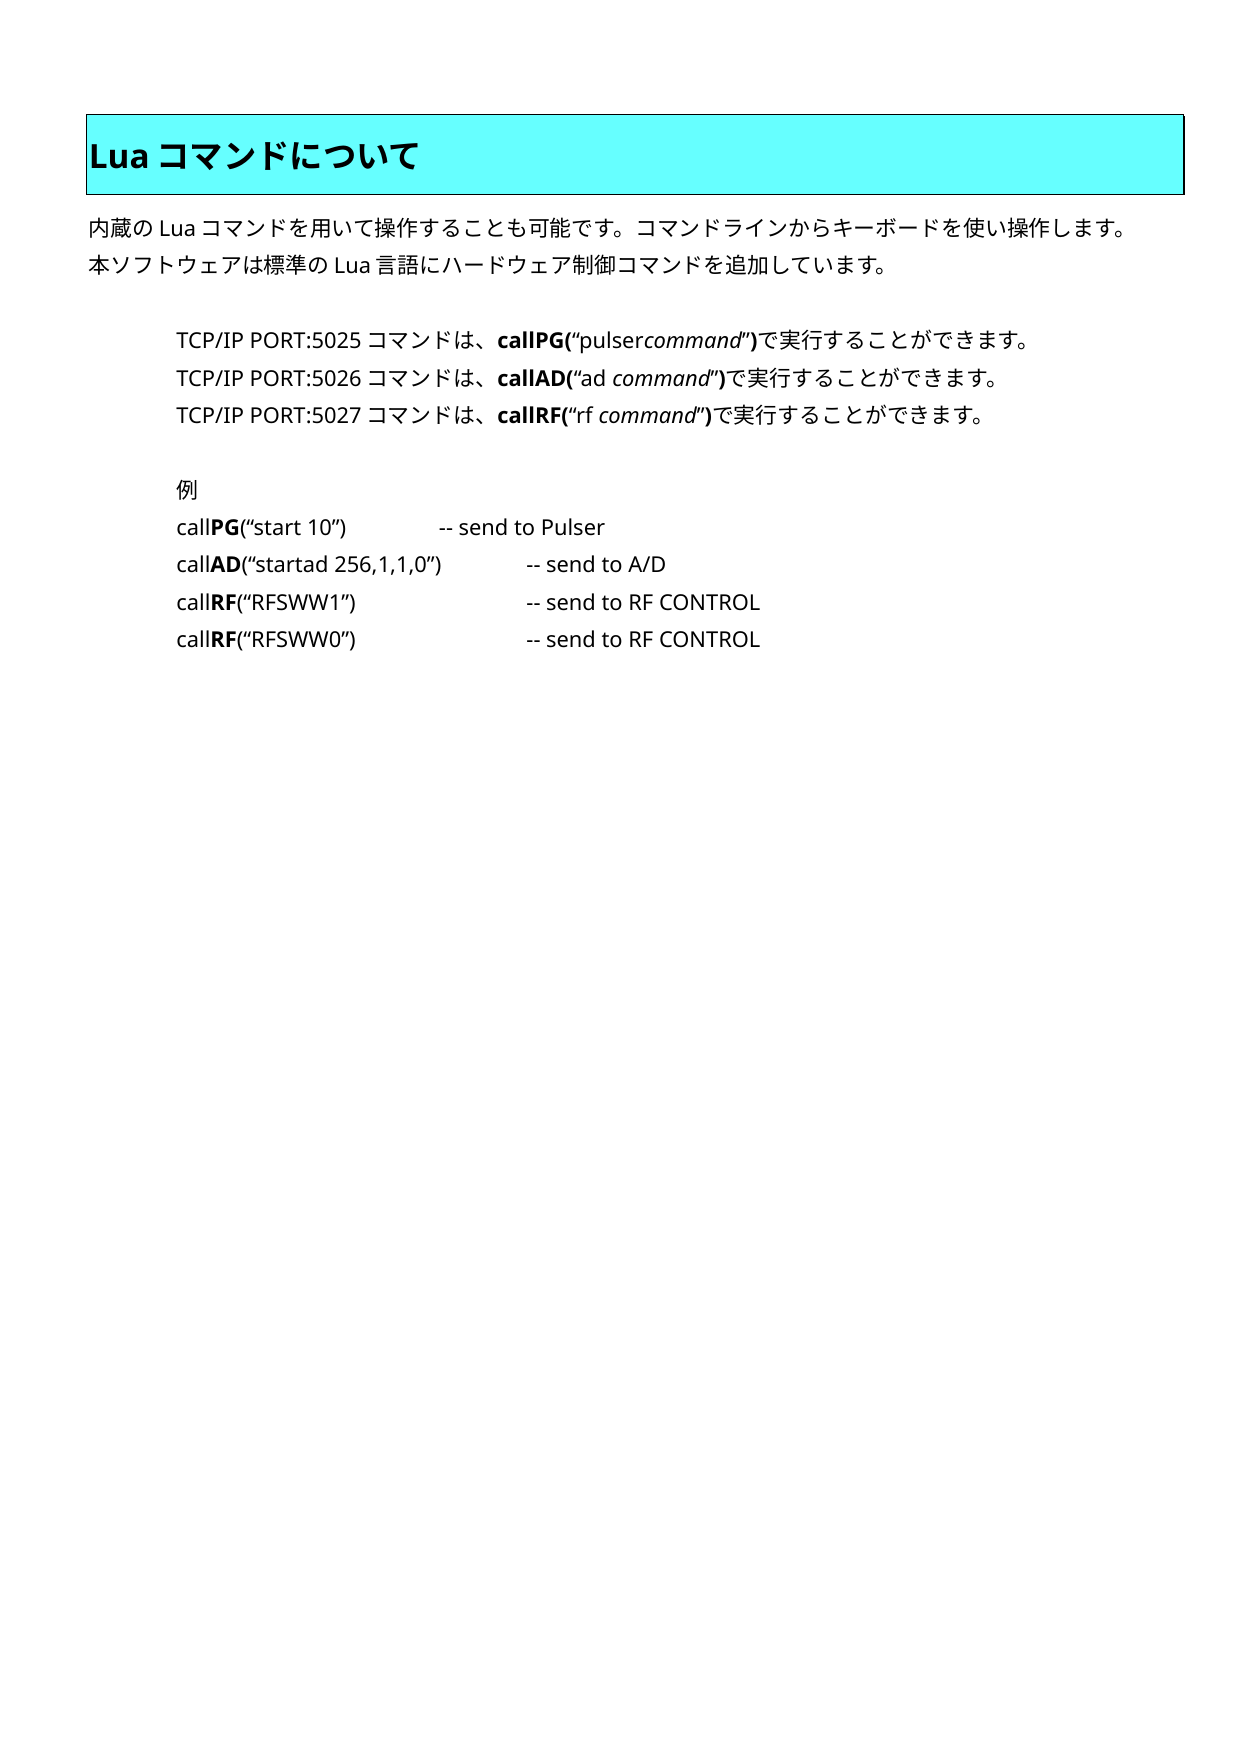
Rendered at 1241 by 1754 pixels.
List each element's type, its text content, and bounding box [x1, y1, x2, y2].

text TCP/IP PORT:5025コマンドは、callPG(“pulsercommand”)で実行することができます。 [89, 320, 1181, 358]
text callPG(“start 10”) -- send to Pulser [89, 508, 1181, 545]
text TCP/IP PORT:5027コマンドは、callRF(“rf command”)で実行することができます。 [89, 395, 1181, 433]
text 例 [89, 470, 1181, 508]
text TCP/IP PORT:5026コマンドは、callAD(“ad command”)で実行することができます。 [89, 358, 1181, 395]
text callRF(“RFSWW1”) -- send to RF CONTROL [89, 583, 1181, 620]
text callRF(“RFSWW0”) -- send to RF CONTROL [89, 620, 1181, 658]
text 内蔵のLuaコマンドを用いて操作することも可能です。コマンドラインからキーボードを使い操作します。 [89, 208, 1181, 245]
text callAD(“startad 256,1,1,0”) -- send to A/D [89, 545, 1181, 583]
text Luaコマンドについて [87, 115, 1183, 194]
text 本ソフトウェアは標準のLua言語にハードウェア制御コマンドを追加しています。 [89, 245, 1181, 283]
